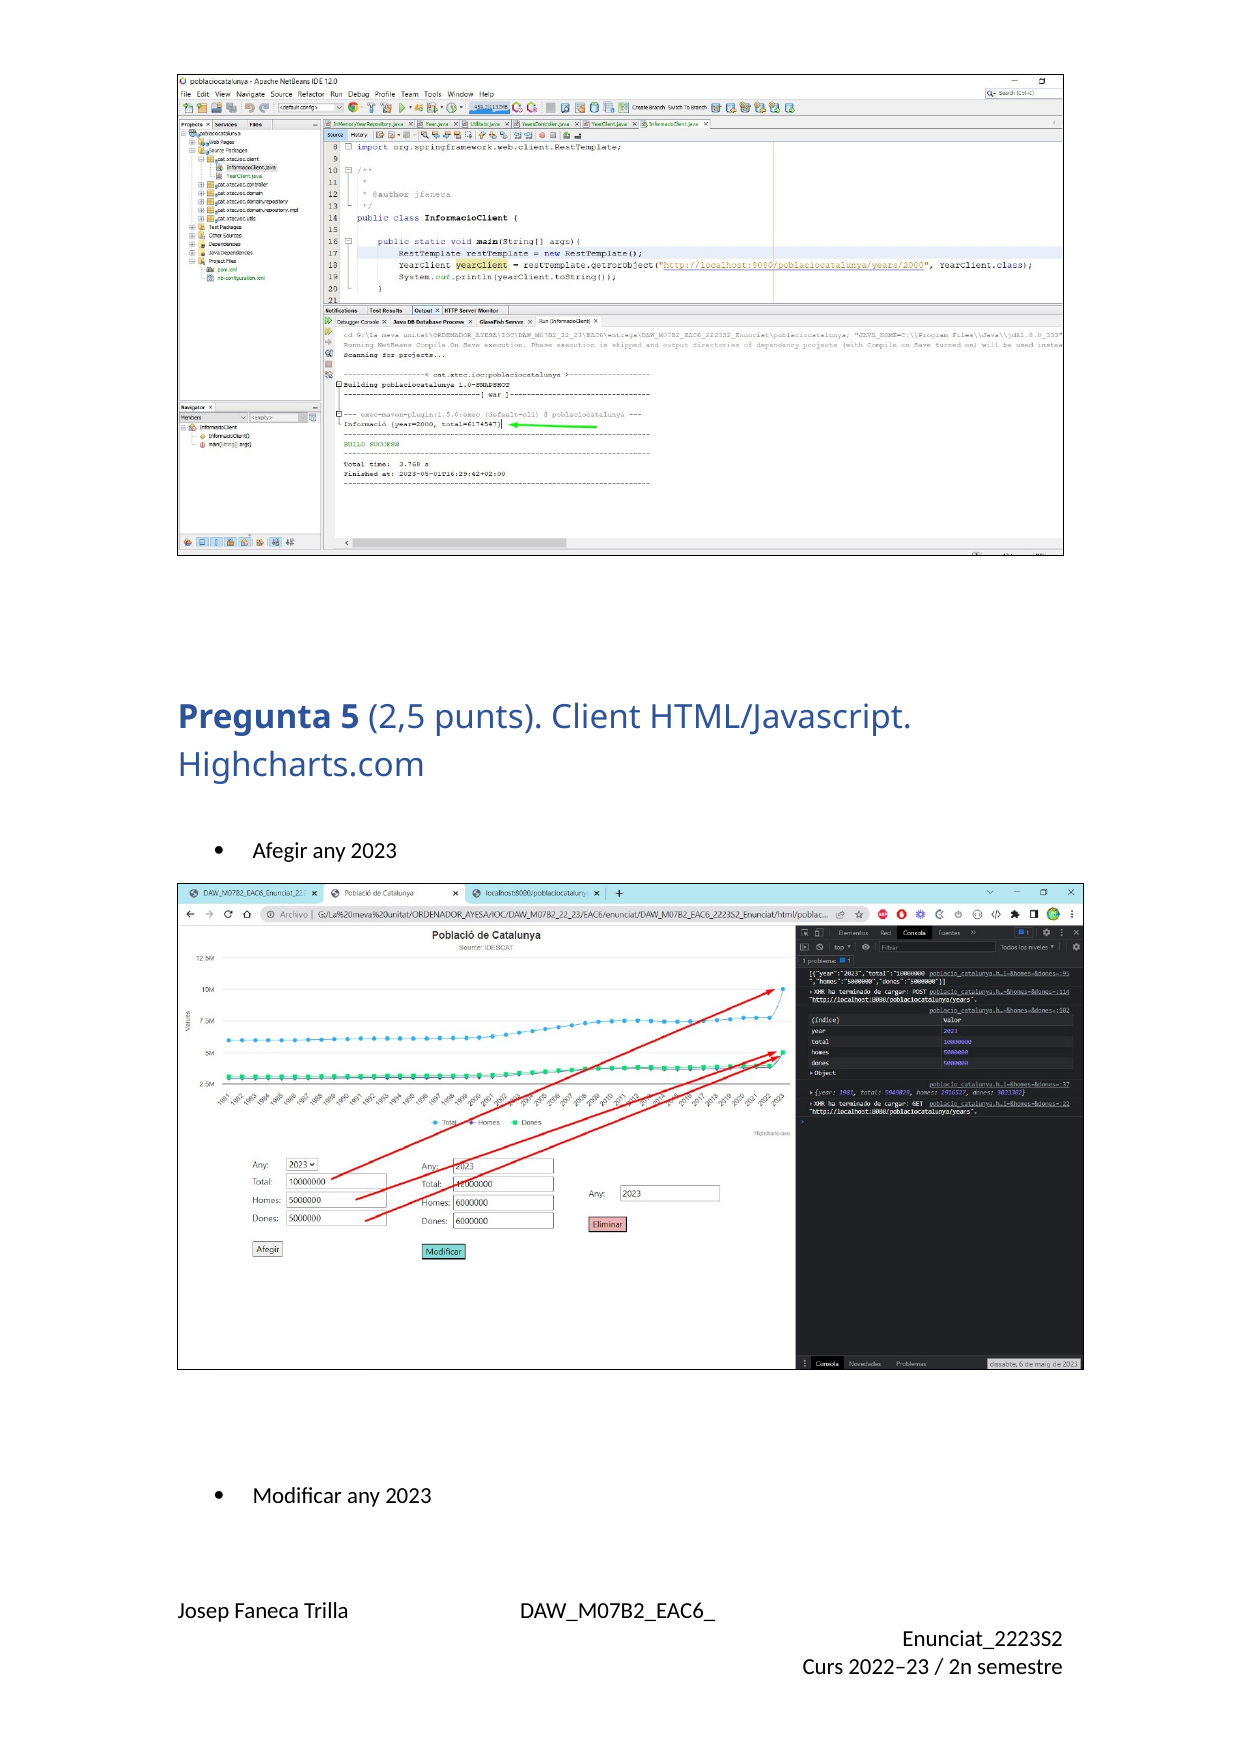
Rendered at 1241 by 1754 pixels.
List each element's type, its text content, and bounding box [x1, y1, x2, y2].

list Afegir any 2023 [215, 836, 1063, 864]
subtitle Pregunta 5 (2,5 punts). Client HTML/Javascript. Highcharts.com [177, 693, 1063, 787]
list Modificar any 2023 [215, 1481, 1063, 1509]
